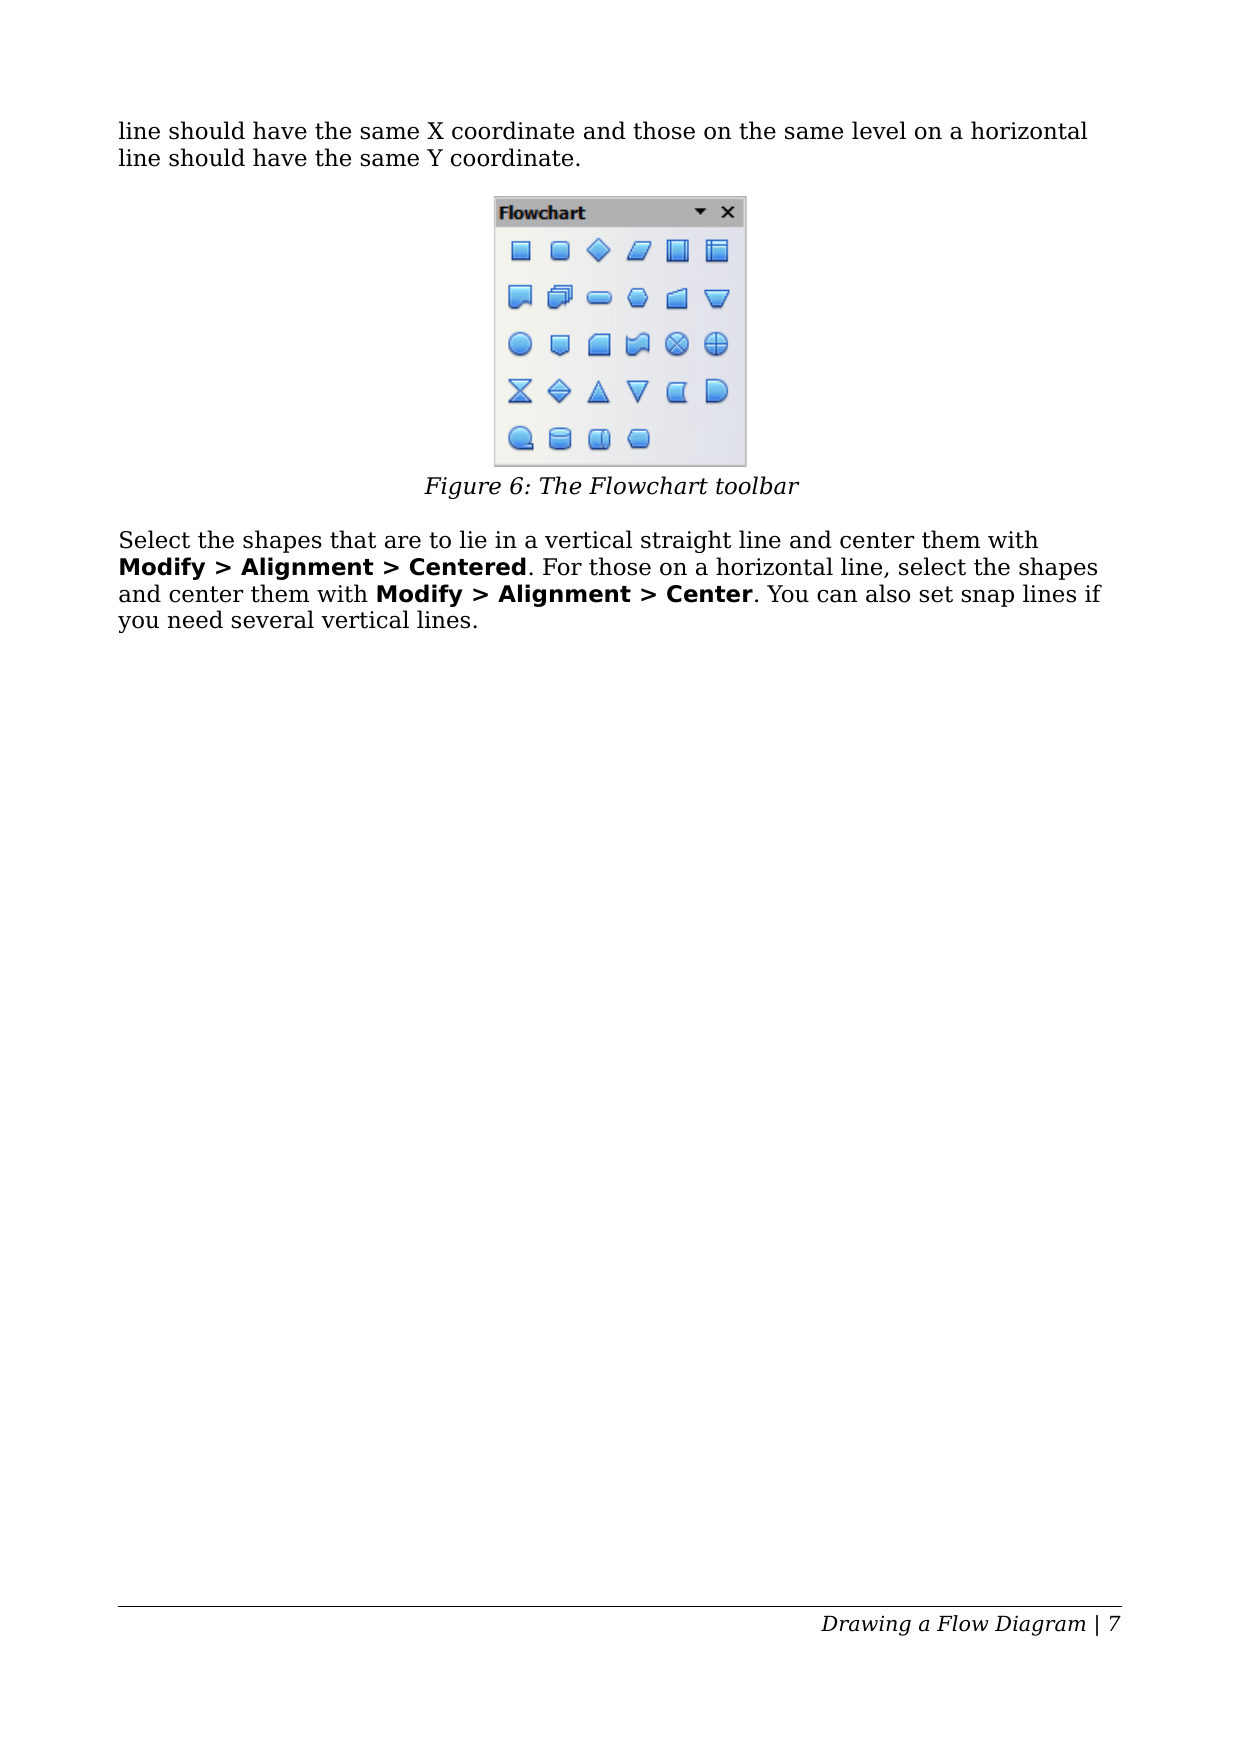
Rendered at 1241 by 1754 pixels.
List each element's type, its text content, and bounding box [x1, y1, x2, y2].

text Select the shapes that are to lie in a vertical straight line and center them with Modify > Alignment > Centered. For those on a horizontal line, select the shapes and center them with Modify > Alignment > Center. You can also set snap lines if you need several vertical lines. [118, 528, 1122, 634]
picture [493, 196, 747, 467]
text Figure 6: The Flowchart toolbar [424, 473, 816, 500]
text line should have the same X coordinate and those on the same level on a horizontal line should have the same Y coordinate. [118, 118, 1122, 171]
